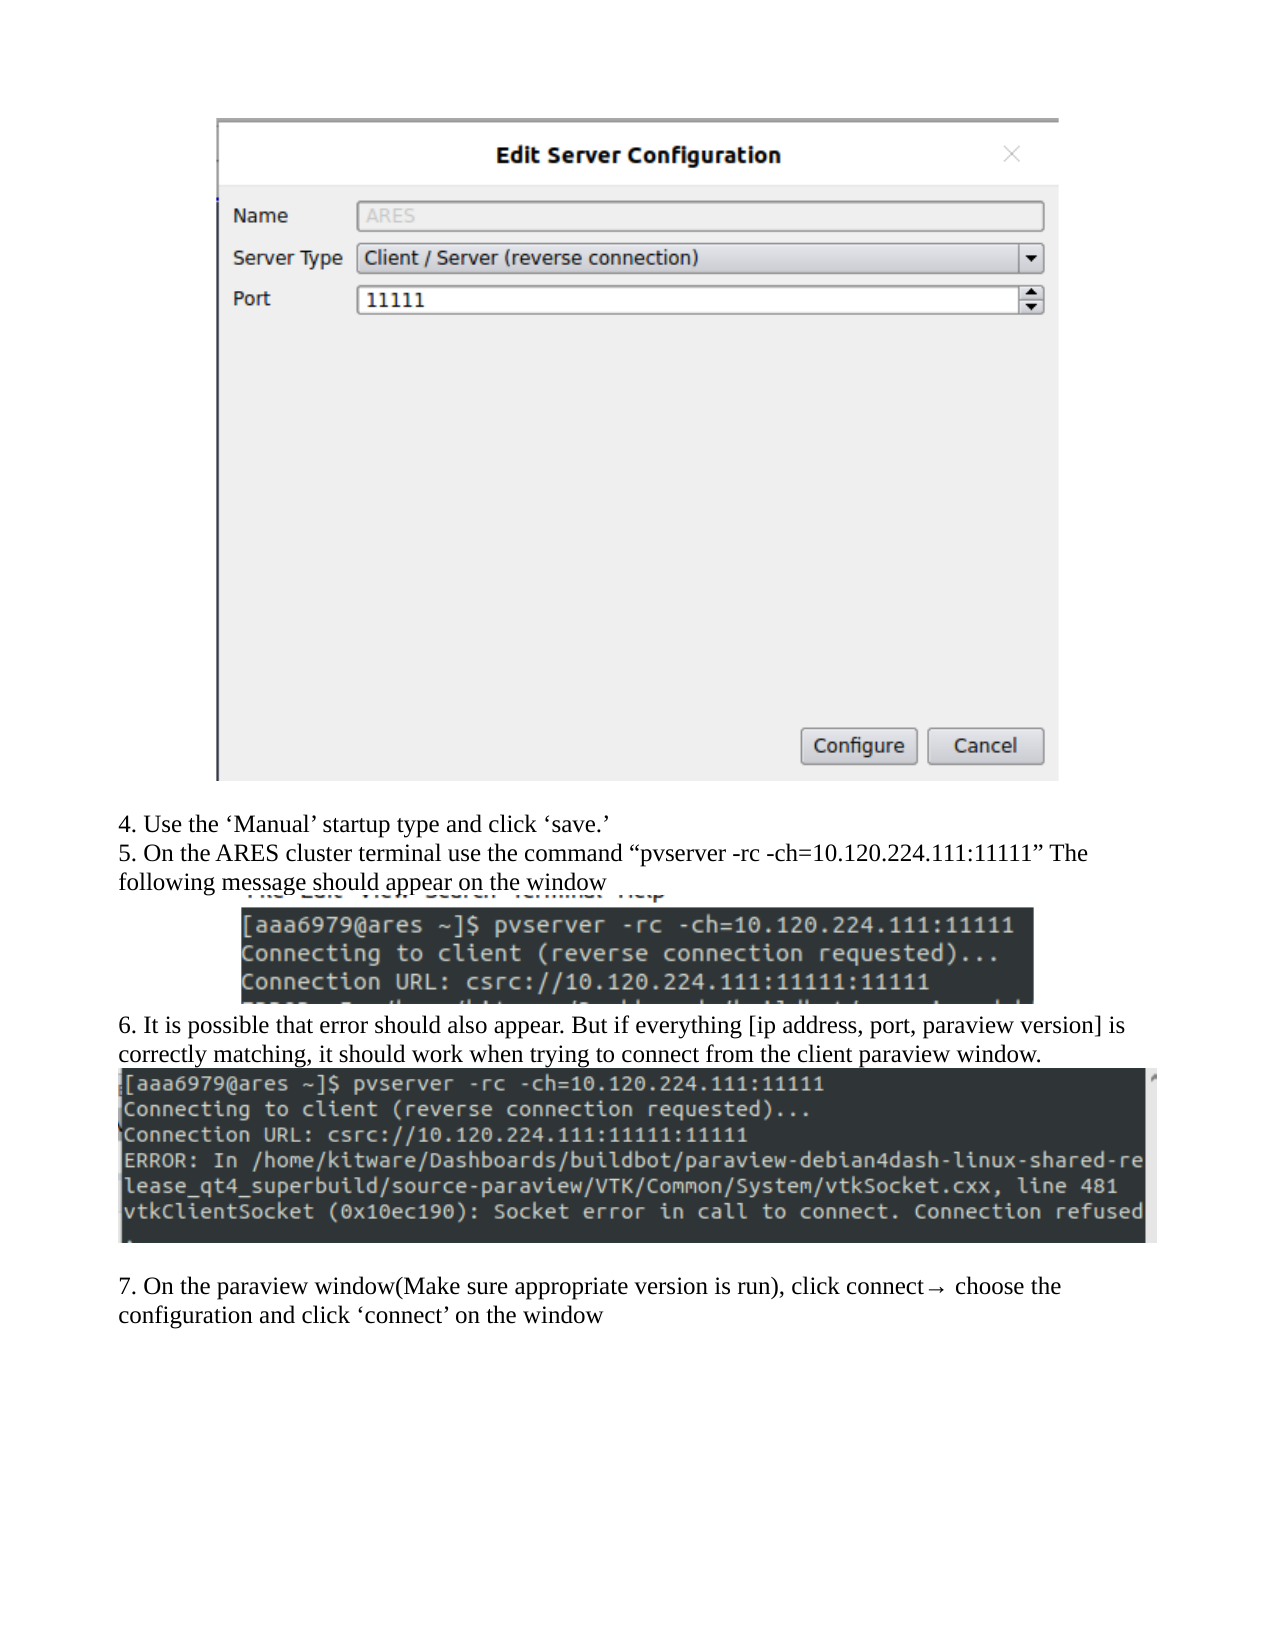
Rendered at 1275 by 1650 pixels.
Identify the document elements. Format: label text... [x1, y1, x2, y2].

text 5. On the ARES cluster terminal use the command “pvserver -rc -ch=10.120.224.111:11111” The following message should appear on the window [118, 838, 1157, 896]
picture [216, 118, 1059, 781]
text 7. On the paraview window(Make sure appropriate version is run), click connect→ choose the configuration and click ‘connect’ on the window [118, 1271, 1157, 1329]
text 6. It is possible that error should also appear. But if everything [ip address, port, paraview version] is correctly matching, it should work when trying to connect from the client paraview window. [118, 1011, 1157, 1068]
text 4. Use the ‘Manual’ startup type and click ‘save.’ [118, 809, 1157, 838]
picture [118, 1068, 1157, 1243]
picture [241, 895, 1034, 1004]
